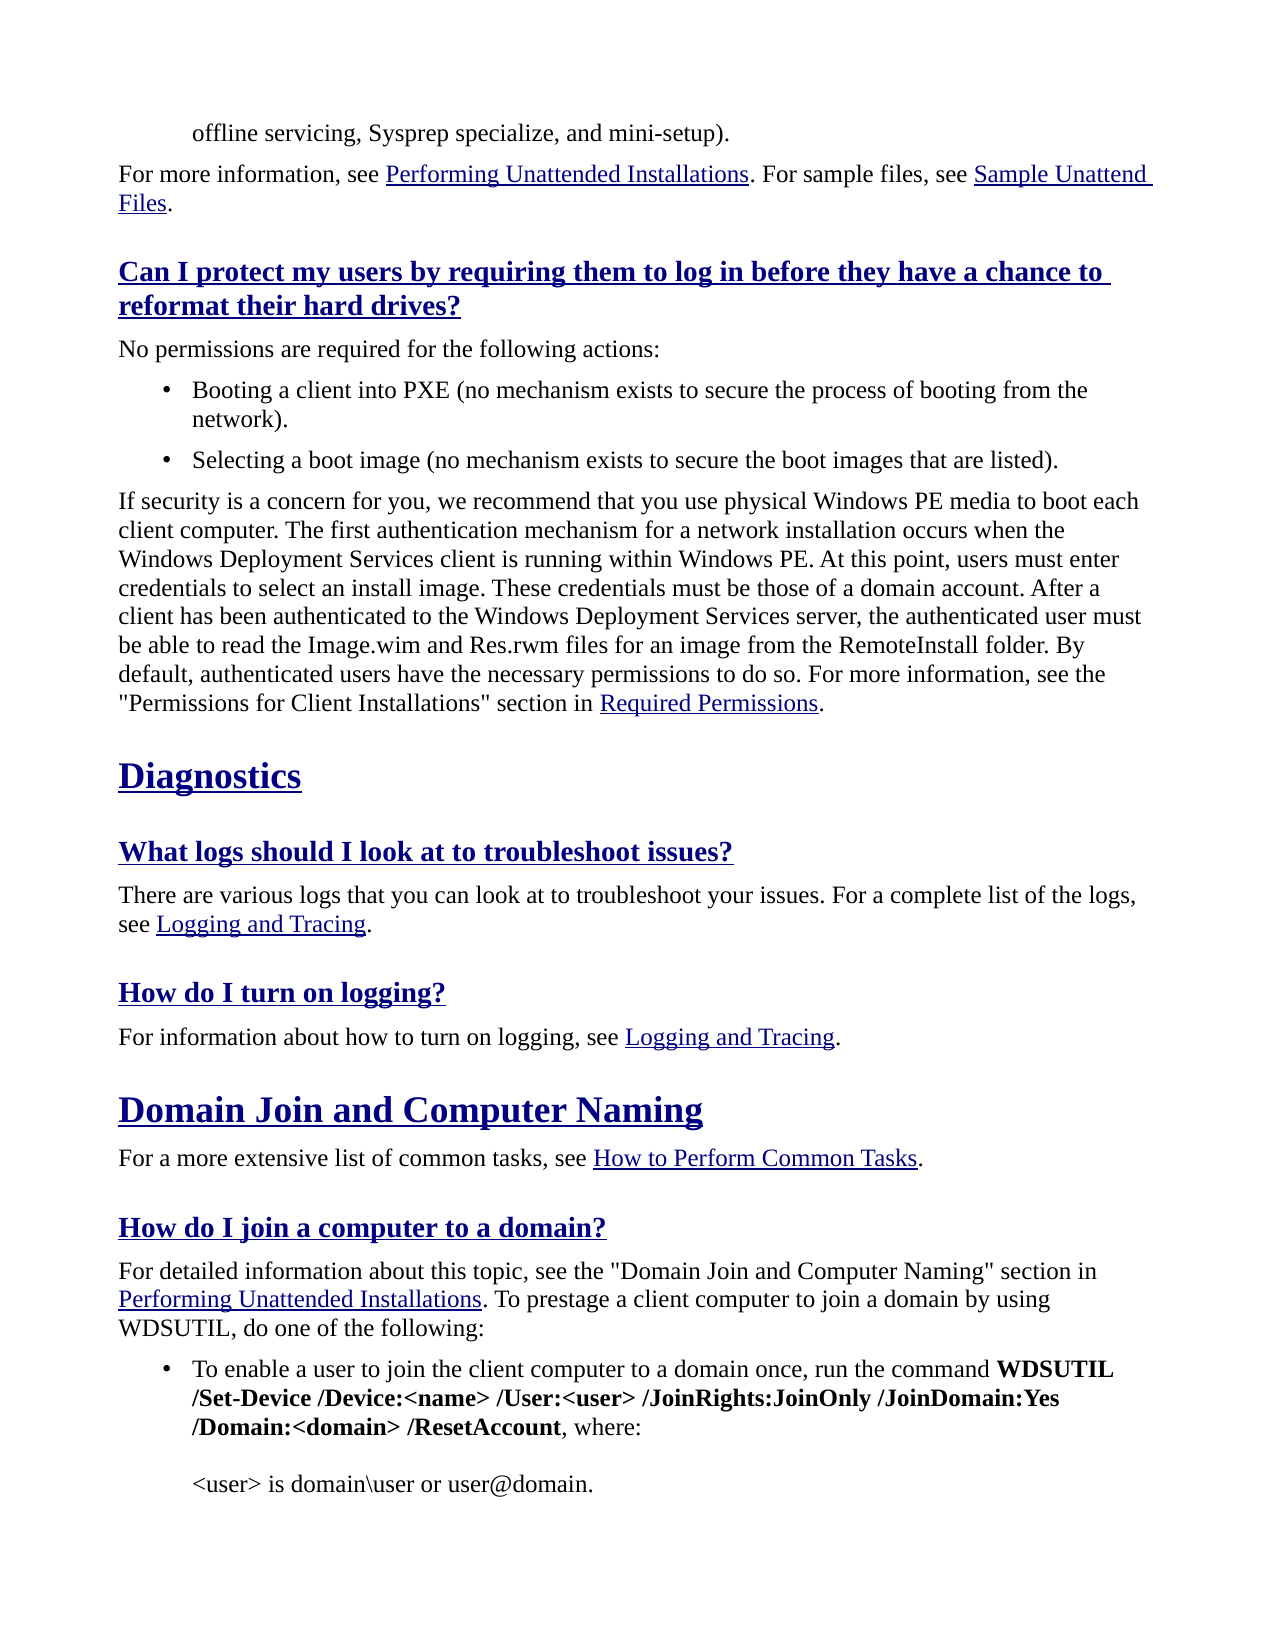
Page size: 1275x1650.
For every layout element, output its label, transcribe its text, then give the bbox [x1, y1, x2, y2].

subtitle Domain Join and Computer Naming [118, 1088, 1157, 1131]
text There are various logs that you can look at to troubleshoot your issues. For a complete list of the logs, see Logging and Tracing. [118, 881, 1157, 938]
text If security is a concern for you, we recommend that you use physical Windows PE media to boot each client computer. The first authentication mechanism for a network installation occurs when the Windows Deployment Services client is running within Windows PE. At this point, users must enter credentials to select an install image. These credentials must be those of a domain account. After a client has been authenticated to the Windows Deployment Services server, the authenticated user must be able to read the Image.wim and Res.rwm files for an image from the RemoteInstall folder. By default, authenticated users have the necessary permissions to do so. For more information, see the "Permissions for Client Installations" section in Required Permissions. [118, 486, 1157, 716]
text For information about how to turn on logging, see Logging and Tracing. [118, 1022, 1157, 1050]
subtitle How do I turn on logging? [118, 976, 1157, 1009]
text For more information, see Performing Unattended Installations. For sample files, see Sample Unattend Files. [118, 159, 1157, 217]
text For a more extensive list of common tasks, see How to Perform Common Tasks. [118, 1143, 1157, 1172]
subtitle Can I protect my users by requiring them to log in before they have a chance to reformat their hard drives? [118, 254, 1157, 321]
subtitle How do I join a computer to a domain? [118, 1210, 1157, 1243]
text For detailed information about this topic, see the "Domain Join and Computer Naming" section in Performing Unattended Installations. To prestage a client computer to join a domain by using WDSUTIL, do one of the following: [118, 1256, 1157, 1342]
text No permissions are required for the following actions: [118, 334, 1157, 363]
list offline servicing, Sysprep specialize, and mini-setup). [162, 118, 1157, 147]
subtitle Diagnostics [118, 754, 1157, 797]
subtitle What logs should I look at to troubleshoot issues? [118, 834, 1157, 868]
list Selecting a boot image (no mechanism exists to secure the boot images that are listed). [162, 445, 1157, 474]
list To enable a user to join the client computer to a domain once, run the command WDSUTIL /Set-Device /Device:<name> /User:<user> /JoinRights:JoinOnly /JoinDomain:Yes /Domain:<domain> /ResetAccount, where: <user> is domain\user or user@domain. [162, 1354, 1157, 1527]
list Booting a client into PXE (no mechanism exists to secure the process of booting from the network). [162, 375, 1157, 433]
